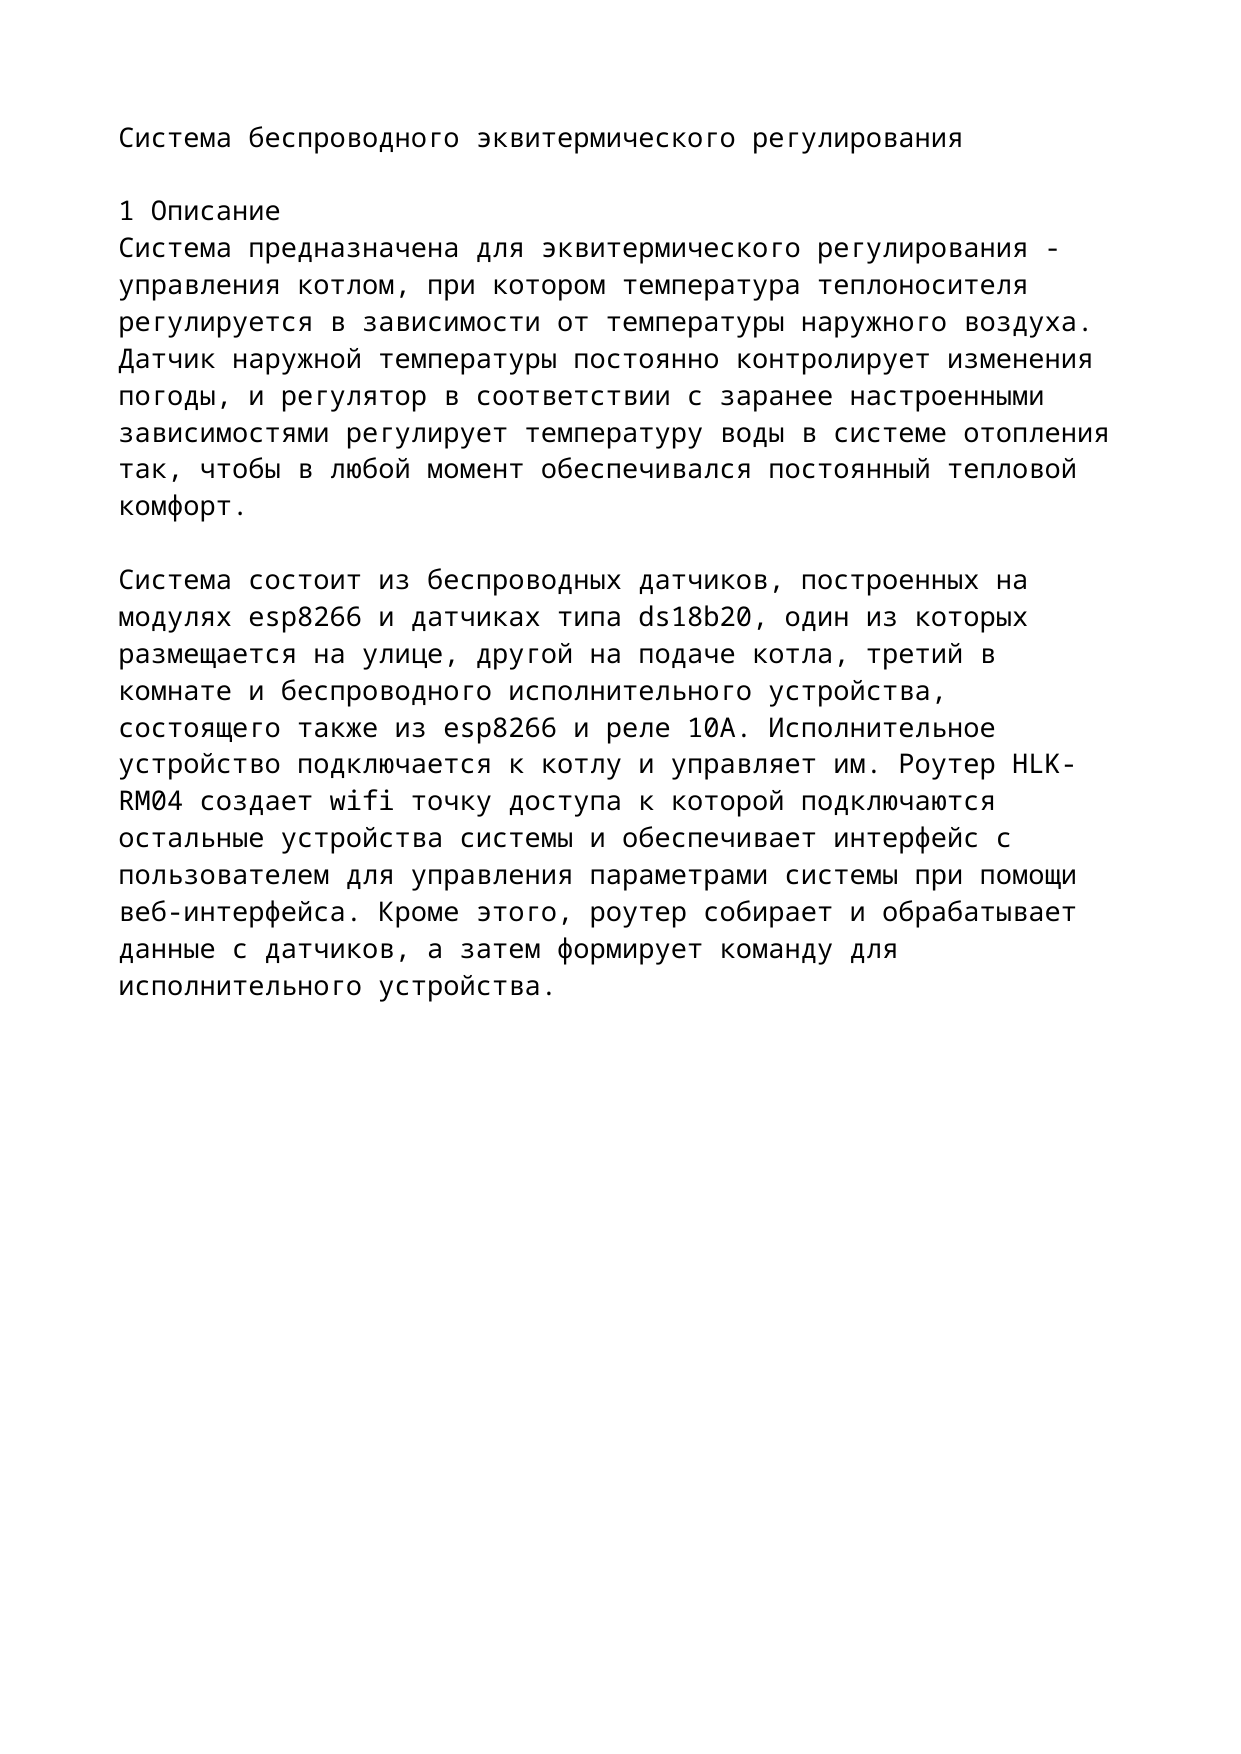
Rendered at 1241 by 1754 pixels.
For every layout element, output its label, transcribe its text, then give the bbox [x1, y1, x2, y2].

text Система состоит из беспроводных датчиков, построенных на модулях esp8266 и датчиках типа ds18b20, один из которых размещается на улице, другой на подаче котла, третий в комнате и беспроводного исполнительного устройства, состоящего также из esp8266 и реле 10А. Исполнительное устройство подключается к котлу и управляет им. Роутер HLK-RM04 создает wifi точку доступа к которой подключаются остальные устройства системы и обеспечивает интерфейс с пользователем для управления параметрами системы при помощи веб-интерфейса. Кроме этого, роутер собирает и обрабатывает данные с датчиков, а затем формирует команду для исполнительного устройства. [118, 561, 1122, 1003]
text Система предназначена для эквитермического регулирования - управления котлом, при котором температура теплоносителя регулируется в зависимости от температуры наружного воздуха. Датчик наружной температуры постоянно контролирует изменения погоды, и регулятор в соответствии с заранее настроенными зависимостями регулирует температуру воды в системе отопления так, чтобы в любой момент обеспечивался постоянный тепловой комфорт. [118, 229, 1122, 524]
text Система беспроводного эквитермического регулирования [118, 118, 1122, 155]
text 1 Описание [118, 192, 1122, 229]
